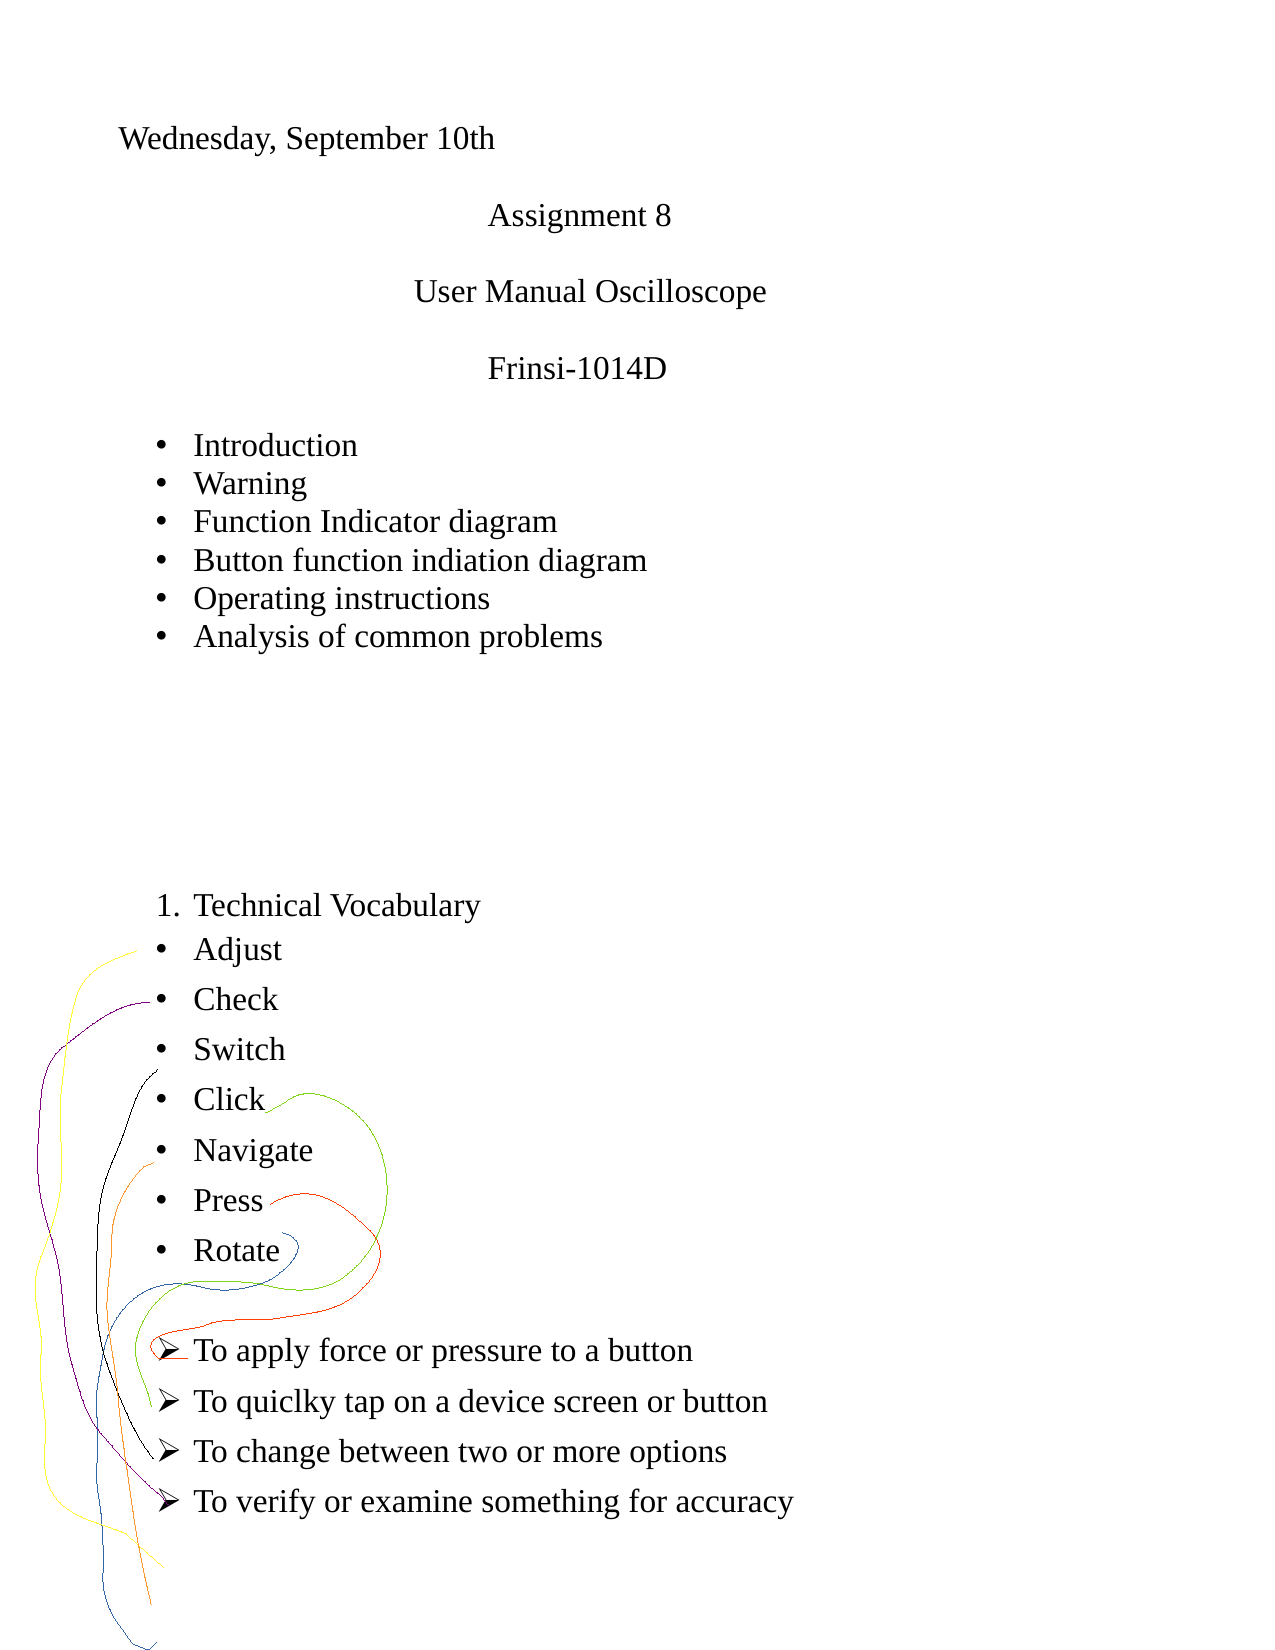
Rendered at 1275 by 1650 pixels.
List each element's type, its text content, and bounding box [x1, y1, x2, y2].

list To apply force or pressure to a button [156, 1331, 1157, 1369]
list Click [156, 1080, 1157, 1118]
list Operating instructions [156, 578, 1157, 616]
list To verify or examine something for accuracy [156, 1481, 1157, 1520]
list Function Indicator diagram [156, 501, 1157, 540]
list Adjust [156, 929, 1157, 967]
list Navigate [156, 1130, 1157, 1168]
list Introduction [156, 425, 1157, 463]
list Switch [156, 1029, 1157, 1068]
text Wednesday, September 10th [118, 118, 1157, 156]
list To quiclky tap on a device screen or button [156, 1381, 1157, 1419]
list Press [156, 1180, 1157, 1218]
list Button function indiation diagram [156, 540, 1157, 578]
text Assignment 8 [118, 195, 1157, 233]
list Rotate [156, 1230, 1157, 1269]
list Analysis of common problems [156, 616, 1157, 655]
text Frinsi-1014D [118, 348, 1157, 386]
list Check [156, 979, 1157, 1018]
list Technical Vocabulary [156, 885, 1157, 923]
text User Manual Oscilloscope [118, 271, 1157, 310]
list To change between two or more options [156, 1431, 1157, 1469]
list Warning [156, 463, 1157, 501]
